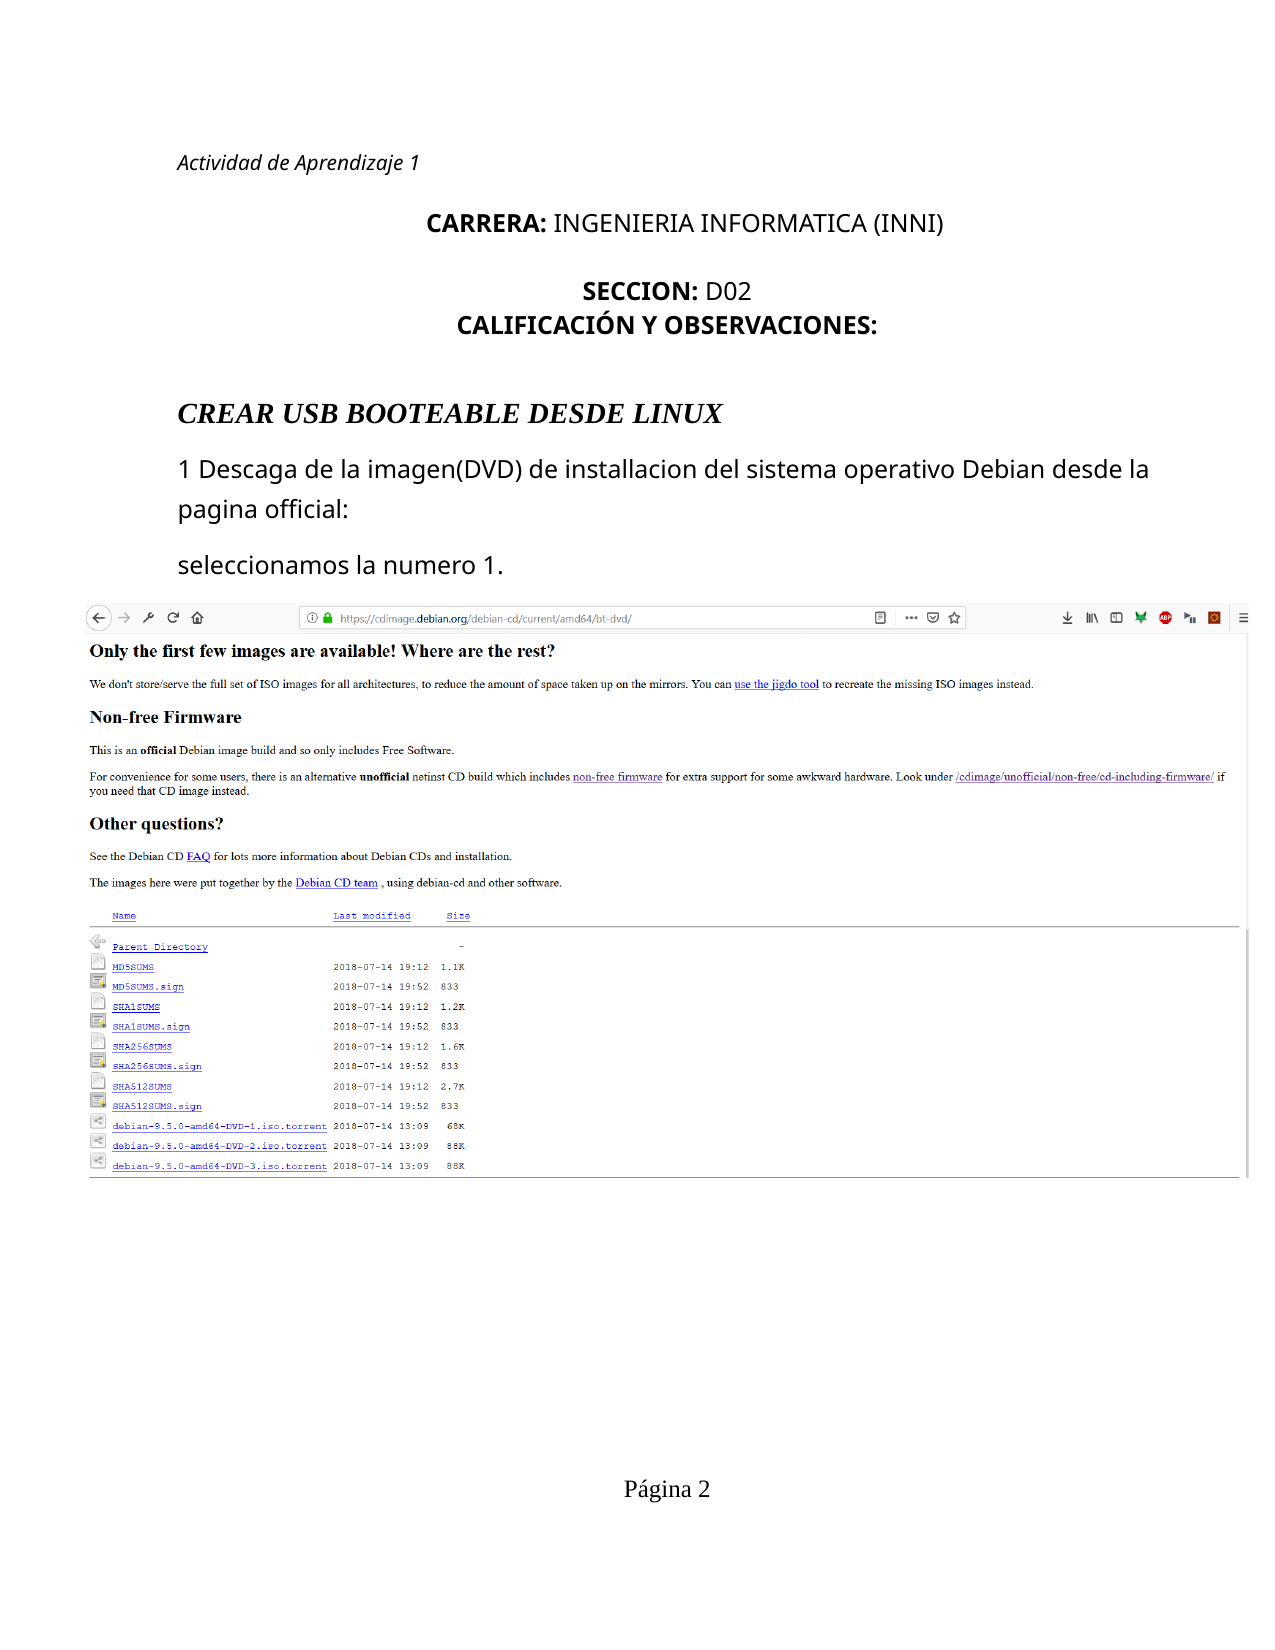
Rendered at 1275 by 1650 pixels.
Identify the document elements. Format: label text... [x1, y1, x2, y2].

text SECCION: D02 CALIFICACIÓN Y OBSERVACIONES: [177, 239, 1157, 342]
text seleccionamos la numero 1. [177, 548, 1157, 582]
text 1 Descaga de la imagen(DVD) de installacion del sistema operativo Debian desde la pagina official: [177, 451, 1157, 526]
text CREAR USB BOOTEABLE DESDE LINUX [177, 397, 1157, 430]
text CARRERA: INGENIERIA INFORMATICA (INNI) [177, 206, 1157, 239]
picture [85, 603, 1249, 1178]
